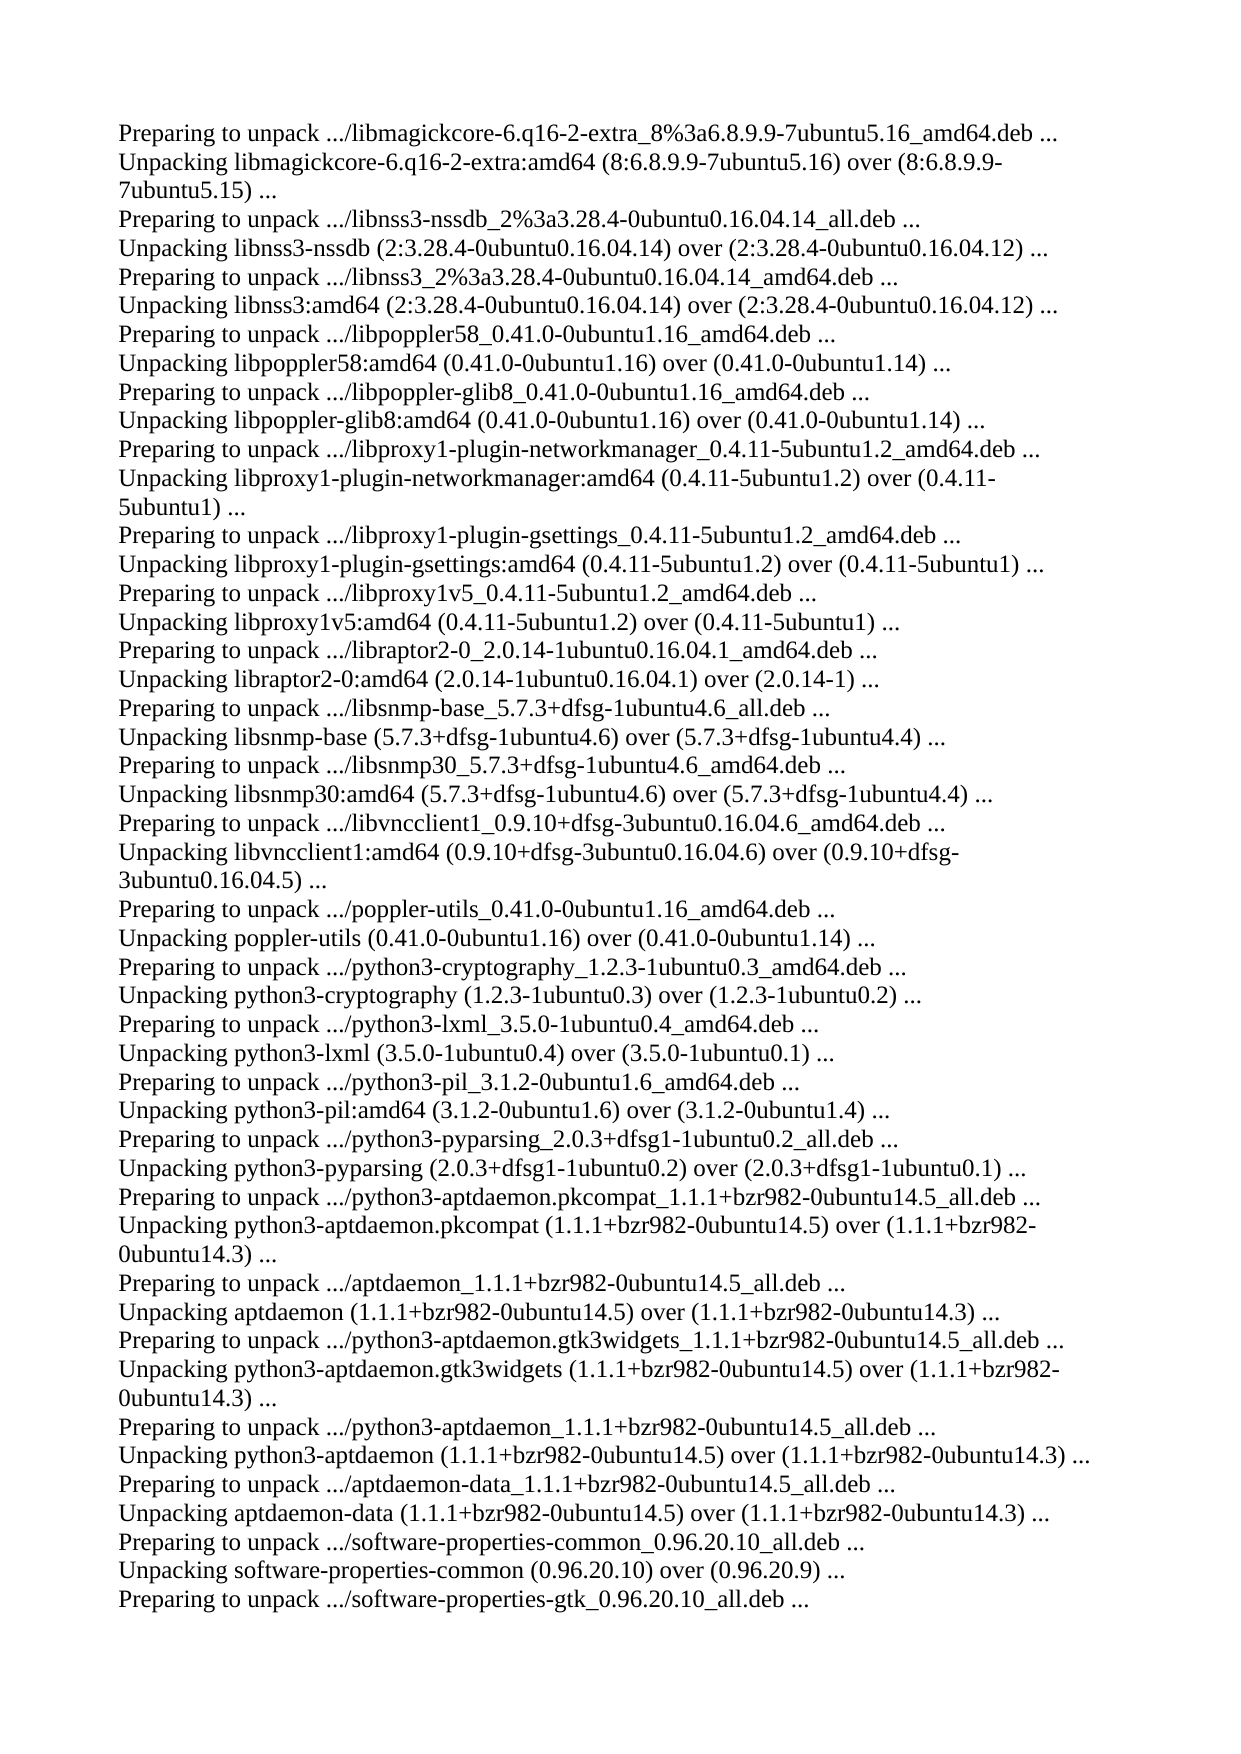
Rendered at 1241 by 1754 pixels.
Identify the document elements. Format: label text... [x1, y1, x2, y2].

text Unpacking python3-aptdaemon.gtk3widgets (1.1.1+bzr982-0ubuntu14.5) over (1.1.1+bzr982-0ubuntu14.3) ... [118, 1354, 1122, 1412]
text Preparing to unpack .../libproxy1v5_0.4.11-5ubuntu1.2_amd64.deb ... [118, 578, 1122, 607]
text Unpacking python3-aptdaemon.pkcompat (1.1.1+bzr982-0ubuntu14.5) over (1.1.1+bzr982-0ubuntu14.3) ... [118, 1211, 1122, 1268]
text Unpacking python3-pyparsing (2.0.3+dfsg1-1ubuntu0.2) over (2.0.3+dfsg1-1ubuntu0.1) ... [118, 1153, 1122, 1182]
text Preparing to unpack .../python3-aptdaemon.pkcompat_1.1.1+bzr982-0ubuntu14.5_all.deb ... [118, 1182, 1122, 1211]
text Preparing to unpack .../libsnmp30_5.7.3+dfsg-1ubuntu4.6_amd64.deb ... [118, 751, 1122, 779]
text Preparing to unpack .../software-properties-gtk_0.96.20.10_all.deb ... [118, 1584, 1122, 1613]
text Preparing to unpack .../libnss3-nssdb_2%3a3.28.4-0ubuntu0.16.04.14_all.deb ... [118, 204, 1122, 233]
text Unpacking libvncclient1:amd64 (0.9.10+dfsg-3ubuntu0.16.04.6) over (0.9.10+dfsg-3ubuntu0.16.04.5) ... [118, 837, 1122, 894]
text Unpacking libpoppler-glib8:amd64 (0.41.0-0ubuntu1.16) over (0.41.0-0ubuntu1.14) ... [118, 406, 1122, 434]
text Preparing to unpack .../poppler-utils_0.41.0-0ubuntu1.16_amd64.deb ... [118, 894, 1122, 923]
text Preparing to unpack .../libproxy1-plugin-networkmanager_0.4.11-5ubuntu1.2_amd64.deb ... [118, 434, 1122, 463]
text Preparing to unpack .../libraptor2-0_2.0.14-1ubuntu0.16.04.1_amd64.deb ... [118, 636, 1122, 664]
text Preparing to unpack .../python3-aptdaemon_1.1.1+bzr982-0ubuntu14.5_all.deb ... [118, 1412, 1122, 1441]
text Unpacking poppler-utils (0.41.0-0ubuntu1.16) over (0.41.0-0ubuntu1.14) ... [118, 923, 1122, 952]
text Preparing to unpack .../python3-cryptography_1.2.3-1ubuntu0.3_amd64.deb ... [118, 952, 1122, 981]
text Preparing to unpack .../libvncclient1_0.9.10+dfsg-3ubuntu0.16.04.6_amd64.deb ... [118, 808, 1122, 837]
text Preparing to unpack .../python3-lxml_3.5.0-1ubuntu0.4_amd64.deb ... [118, 1009, 1122, 1038]
text Preparing to unpack .../libproxy1-plugin-gsettings_0.4.11-5ubuntu1.2_amd64.deb ... [118, 521, 1122, 549]
text Preparing to unpack .../libpoppler-glib8_0.41.0-0ubuntu1.16_amd64.deb ... [118, 377, 1122, 406]
text Unpacking libmagickcore-6.q16-2-extra:amd64 (8:6.8.9.9-7ubuntu5.16) over (8:6.8.9.9-7ubuntu5.15) ... [118, 147, 1122, 204]
text Preparing to unpack .../aptdaemon-data_1.1.1+bzr982-0ubuntu14.5_all.deb ... [118, 1469, 1122, 1498]
text Preparing to unpack .../python3-pil_3.1.2-0ubuntu1.6_amd64.deb ... [118, 1067, 1122, 1096]
text Preparing to unpack .../libsnmp-base_5.7.3+dfsg-1ubuntu4.6_all.deb ... [118, 693, 1122, 722]
text Preparing to unpack .../python3-aptdaemon.gtk3widgets_1.1.1+bzr982-0ubuntu14.5_all.deb ... [118, 1326, 1122, 1354]
text Unpacking libproxy1-plugin-gsettings:amd64 (0.4.11-5ubuntu1.2) over (0.4.11-5ubuntu1) ... [118, 549, 1122, 578]
text Unpacking libraptor2-0:amd64 (2.0.14-1ubuntu0.16.04.1) over (2.0.14-1) ... [118, 664, 1122, 693]
text Unpacking libpoppler58:amd64 (0.41.0-0ubuntu1.16) over (0.41.0-0ubuntu1.14) ... [118, 348, 1122, 377]
text Unpacking aptdaemon (1.1.1+bzr982-0ubuntu14.5) over (1.1.1+bzr982-0ubuntu14.3) ... [118, 1297, 1122, 1326]
text Unpacking python3-cryptography (1.2.3-1ubuntu0.3) over (1.2.3-1ubuntu0.2) ... [118, 981, 1122, 1009]
text Preparing to unpack .../python3-pyparsing_2.0.3+dfsg1-1ubuntu0.2_all.deb ... [118, 1124, 1122, 1153]
text Preparing to unpack .../libpoppler58_0.41.0-0ubuntu1.16_amd64.deb ... [118, 319, 1122, 348]
text Preparing to unpack .../software-properties-common_0.96.20.10_all.deb ... [118, 1527, 1122, 1556]
text Unpacking python3-pil:amd64 (3.1.2-0ubuntu1.6) over (3.1.2-0ubuntu1.4) ... [118, 1096, 1122, 1124]
text Preparing to unpack .../aptdaemon_1.1.1+bzr982-0ubuntu14.5_all.deb ... [118, 1268, 1122, 1297]
text Unpacking libproxy1-plugin-networkmanager:amd64 (0.4.11-5ubuntu1.2) over (0.4.11-5ubuntu1) ... [118, 463, 1122, 521]
text Unpacking libnss3-nssdb (2:3.28.4-0ubuntu0.16.04.14) over (2:3.28.4-0ubuntu0.16.04.12) ... [118, 233, 1122, 262]
text Unpacking libproxy1v5:amd64 (0.4.11-5ubuntu1.2) over (0.4.11-5ubuntu1) ... [118, 607, 1122, 636]
text Unpacking python3-aptdaemon (1.1.1+bzr982-0ubuntu14.5) over (1.1.1+bzr982-0ubuntu14.3) ... [118, 1441, 1122, 1469]
text Preparing to unpack .../libmagickcore-6.q16-2-extra_8%3a6.8.9.9-7ubuntu5.16_amd64.deb ... [118, 118, 1122, 147]
text Unpacking aptdaemon-data (1.1.1+bzr982-0ubuntu14.5) over (1.1.1+bzr982-0ubuntu14.3) ... [118, 1498, 1122, 1527]
text Unpacking libsnmp30:amd64 (5.7.3+dfsg-1ubuntu4.6) over (5.7.3+dfsg-1ubuntu4.4) ... [118, 779, 1122, 808]
text Unpacking python3-lxml (3.5.0-1ubuntu0.4) over (3.5.0-1ubuntu0.1) ... [118, 1038, 1122, 1067]
text Preparing to unpack .../libnss3_2%3a3.28.4-0ubuntu0.16.04.14_amd64.deb ... [118, 262, 1122, 291]
text Unpacking libsnmp-base (5.7.3+dfsg-1ubuntu4.6) over (5.7.3+dfsg-1ubuntu4.4) ... [118, 722, 1122, 751]
text Unpacking software-properties-common (0.96.20.10) over (0.96.20.9) ... [118, 1556, 1122, 1584]
text Unpacking libnss3:amd64 (2:3.28.4-0ubuntu0.16.04.14) over (2:3.28.4-0ubuntu0.16.04.12) ... [118, 291, 1122, 319]
